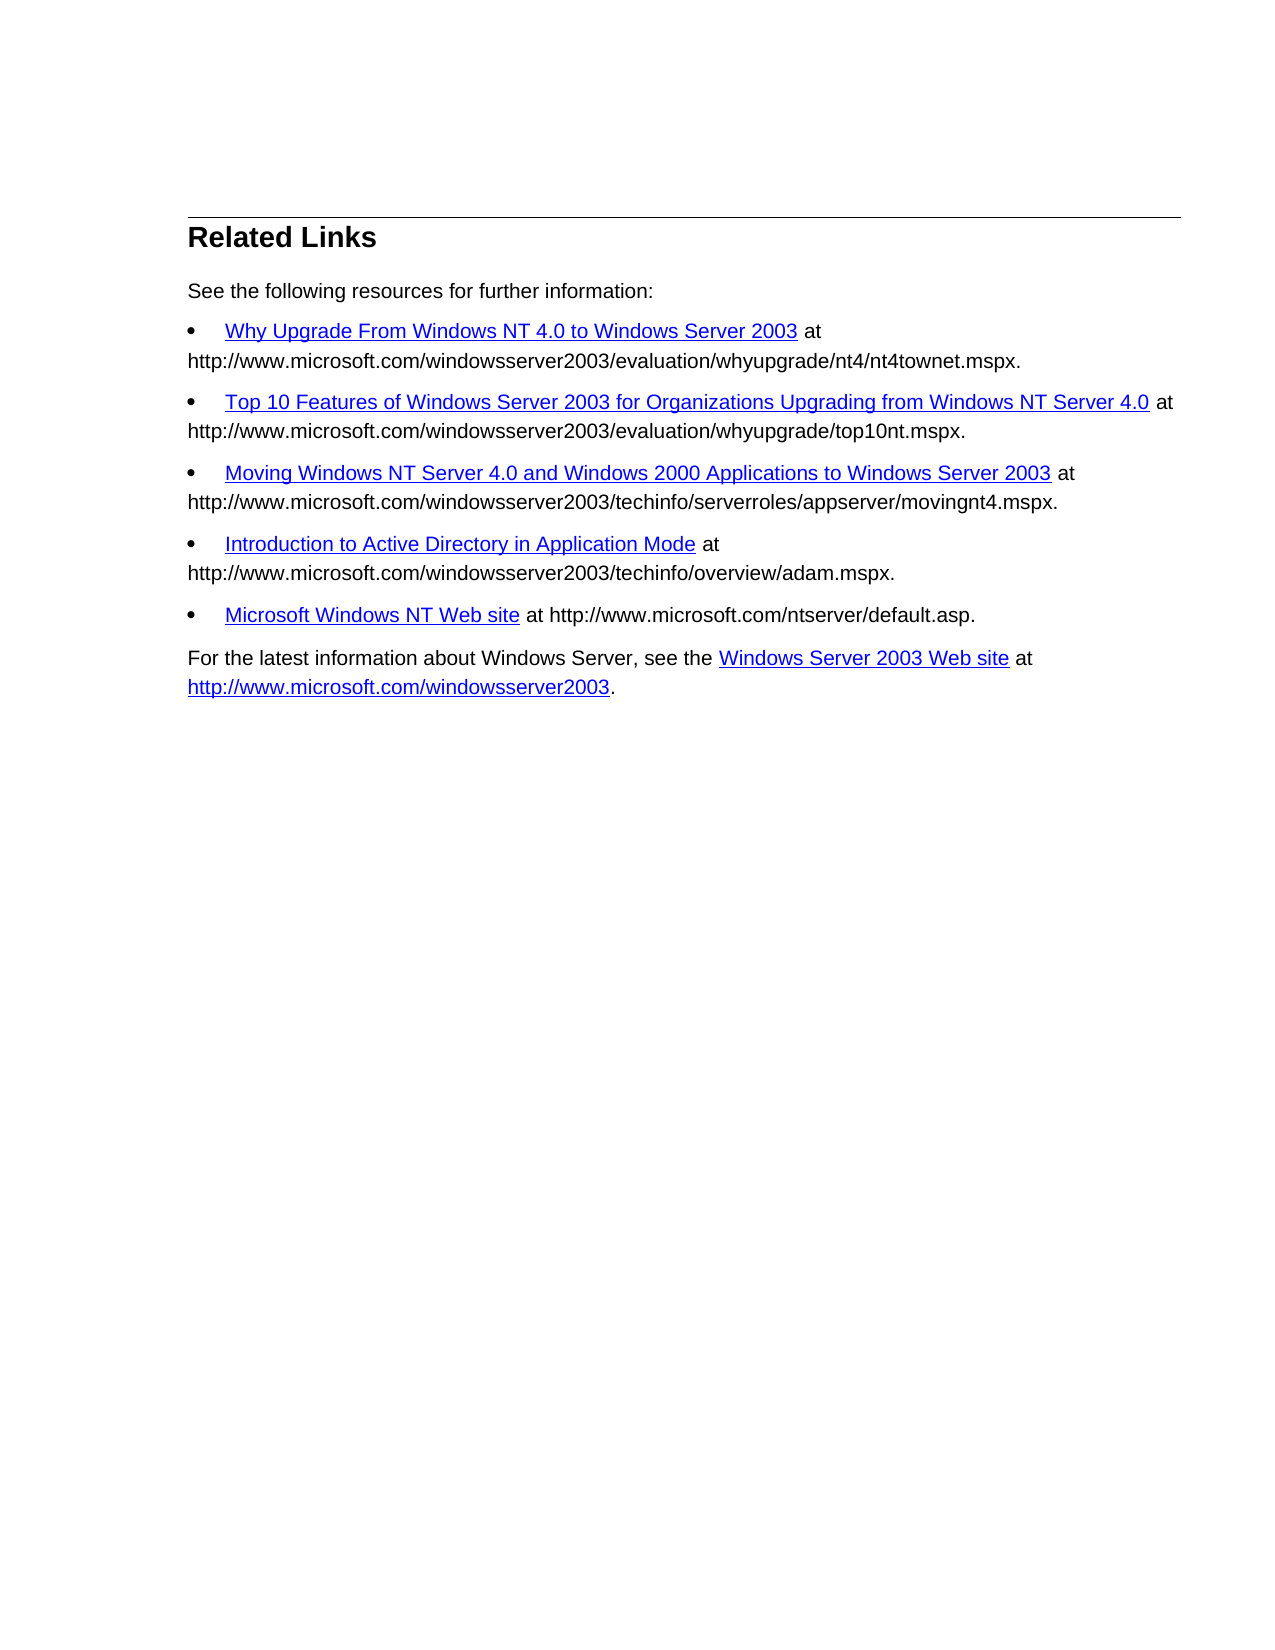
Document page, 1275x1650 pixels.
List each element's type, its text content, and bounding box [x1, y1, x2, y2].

list Why Upgrade From Windows NT 4.0 to Windows Server 2003 at http://www.microsoft.com/windowsserver2003/evaluation/whyupgrade/nt4/nt4townet.mspx. [187, 316, 1181, 374]
text For the latest information about Windows Server, see the Windows Server 2003 Web site at http://www.microsoft.com/windowsserver2003. [187, 641, 1144, 699]
subtitle Related Links [187, 218, 1181, 253]
list Moving Windows NT Server 4.0 and Windows 2000 Applications to Windows Server 2003 at http://www.microsoft.com/windowsserver2003/techinfo/serverroles/appserver/movingnt4.mspx. [187, 457, 1181, 516]
text See the following resources for further information: [187, 274, 1144, 303]
list Introduction to Active Directory in Application Mode at http://www.microsoft.com/windowsserver2003/techinfo/overview/adam.mspx. [187, 528, 1181, 586]
list Microsoft Windows NT Web site at http://www.microsoft.com/ntserver/default.asp. [187, 599, 1181, 628]
list Top 10 Features of Windows Server 2003 for Organizations Upgrading from Windows NT Server 4.0 at http://www.microsoft.com/windowsserver2003/evaluation/whyupgrade/top10nt.mspx. [187, 386, 1181, 445]
